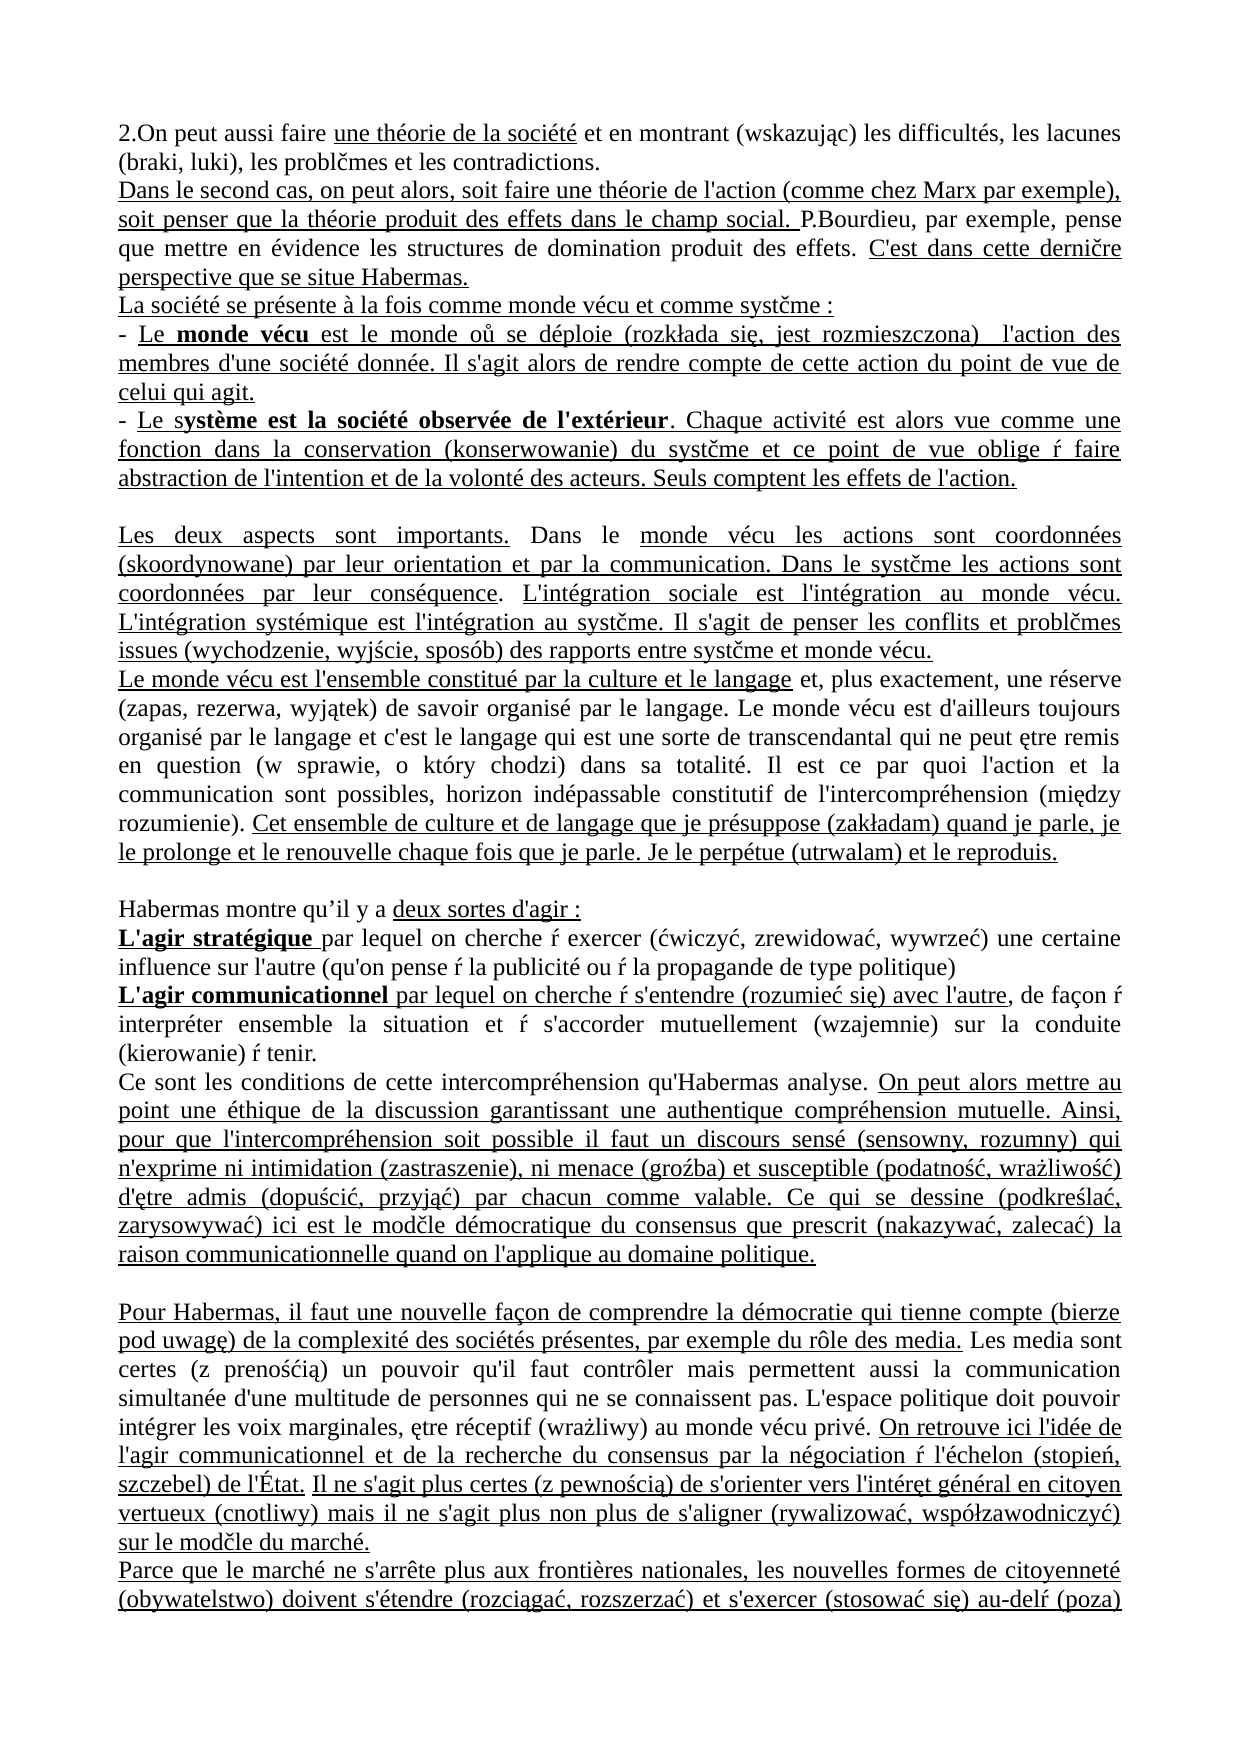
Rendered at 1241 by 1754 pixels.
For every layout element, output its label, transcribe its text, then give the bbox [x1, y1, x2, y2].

text zarysowywać) ici est le modčle démocratique du consensus que prescrit (nakazywać, zalecać) la [118, 1208, 1122, 1236]
text Dans le second cas, on peut alors, soit faire une théorie de l'action (comme chez Marx par exemple), soit penser que la théorie produit des effets dans le champ social. P.Bourdieu, par exemple, pense que mettre en évidence les structures de domination produit des effets. C'est dans cette derničre perspective que se situe Habermas. [118, 176, 1122, 291]
text Ce sont les conditions de cette intercompréhension qu'Habermas analyse. On peut alors mettre au point une éthique de la discussion garantissant une authentique compréhension mutuelle. Ainsi, [118, 1067, 1122, 1121]
text Parce que le marché ne s'arrête plus aux frontières nationales, les nouvelles formes de citoyenneté (obywatelstwo) doivent s'étendre (rozciągać, rozszerzać) et s'exercer (stosować się) au-delŕ (poza) [118, 1556, 1122, 1609]
text issues (wychodzenie, wyjście, sposób) des rapports entre systčme et monde vécu. [118, 633, 1122, 664]
text Pour Habermas, il faut une nouvelle façon de comprendre la démocratie qui tienne compte (bierze pod uwagę) de la complexité des sociétés présentes, par exemple du rôle des media. Les media sont certes (z prenośćią) un pouvoir qu'il faut contrôler mais permettent aussi la communication simultanée d'une multitude de personnes qui ne se connaissent pas. L'espace politique doit pouvoir intégrer les voix marginales, ętre réceptif (wrażliwy) au monde vécu privé. On retrouve ici l'idée de l'agir communicationnel et de la recherche du consensus par la négociation ŕ l'échelon (stopień, szczebel) de l'État. Il ne s'agit plus certes (z pewnością) de s'orienter vers l'intéręt général en citoyen vertueux (cnotliwy) mais il ne s'agit plus non plus de s'aligner (rywalizować, współzawodniczyć) sur le modčle du marché. [118, 1297, 1122, 1556]
text L'agir communicationnel par lequel on cherche ŕ s'entendre (rozumieć się) avec l'autre, de façon ŕ interpréter ensemble la situation et ŕ s'accorder mutuellement (wzajemnie) sur la conduite (kierowanie) ŕ tenir. [118, 981, 1122, 1067]
text La société se présente à la fois comme monde vécu et comme systčme : [118, 291, 1122, 319]
text - Le monde vécu est le monde oů se déploie (rozkłada się, jest rozmieszczona) l'action des membres d'une société donnée. Il s'agit alors de rendre compte de cette action du point de vue de celui qui agit. [118, 319, 1122, 406]
text d'ętre admis (dopuścić, przyjąć) par chacun comme valable. Ce qui se dessine (podkreślać, [118, 1179, 1122, 1207]
text pour que l'intercompréhension soit possible il faut un discours sensé (sensowny, rozumny) qui [118, 1122, 1122, 1149]
list On peut aussi faire une théorie de la société et en montrant (wskazując) les difficultés, les lacunes (braki, luki), les problčmes et les contradictions. [118, 118, 1122, 176]
text raison communicationnelle quand on l'applique au domaine politique. [118, 1237, 1122, 1268]
text Les deux aspects sont importants. Dans le monde vécu les actions sont coordonnées (skoordynowane) par leur orientation et par la communication. Dans le systčme les actions sont [118, 521, 1122, 574]
text L'agir stratégique par lequel on cherche ŕ exercer (ćwiczyć, zrewidować, wywrzeć) une certaine influence sur l'autre (qu'on pense ŕ la publicité ou ŕ la propagande de type politique) [118, 923, 1122, 981]
text n'exprime ni intimidation (zastraszenie), ni menace (groźba) et susceptible (podatność, wrażliwość) [118, 1151, 1122, 1178]
text coordonnées par leur conséquence. L'intégration sociale est l'intégration au monde vécu. L'intégration systémique est l'intégration au systčme. Il s'agit de penser les conflits et problčmes [118, 576, 1122, 632]
text - Le système est la société observée de l'extérieur. Chaque activité est alors vue comme une fonction dans la conservation (konserwowanie) du systčme et ce point de vue oblige ŕ faire abstraction de l'intention et de la volonté des acteurs. Seuls comptent les effets de l'action. [118, 406, 1122, 492]
text Le monde vécu est l'ensemble constitué par la culture et le langage et, plus exactement, une réserve (zapas, rezerwa, wyjątek) de savoir organisé par le langage. Le monde vécu est d'ailleurs toujours organisé par le langage et c'est le langage qui est une sorte de transcendantal qui ne peut ętre remis en question (w sprawie, o który chodzi) dans sa totalité. Il est ce par quoi l'action et la communication sont possibles, horizon indépassable constitutif de l'intercompréhension (między rozumienie). Cet ensemble de culture et de langage que je présuppose (zakładam) quand je parle, je le prolonge et le renouvelle chaque fois que je parle. Je le perpétue (utrwalam) et le reproduis. [118, 664, 1122, 866]
text Habermas montre qu’il y a deux sortes d'agir : [118, 894, 1122, 923]
